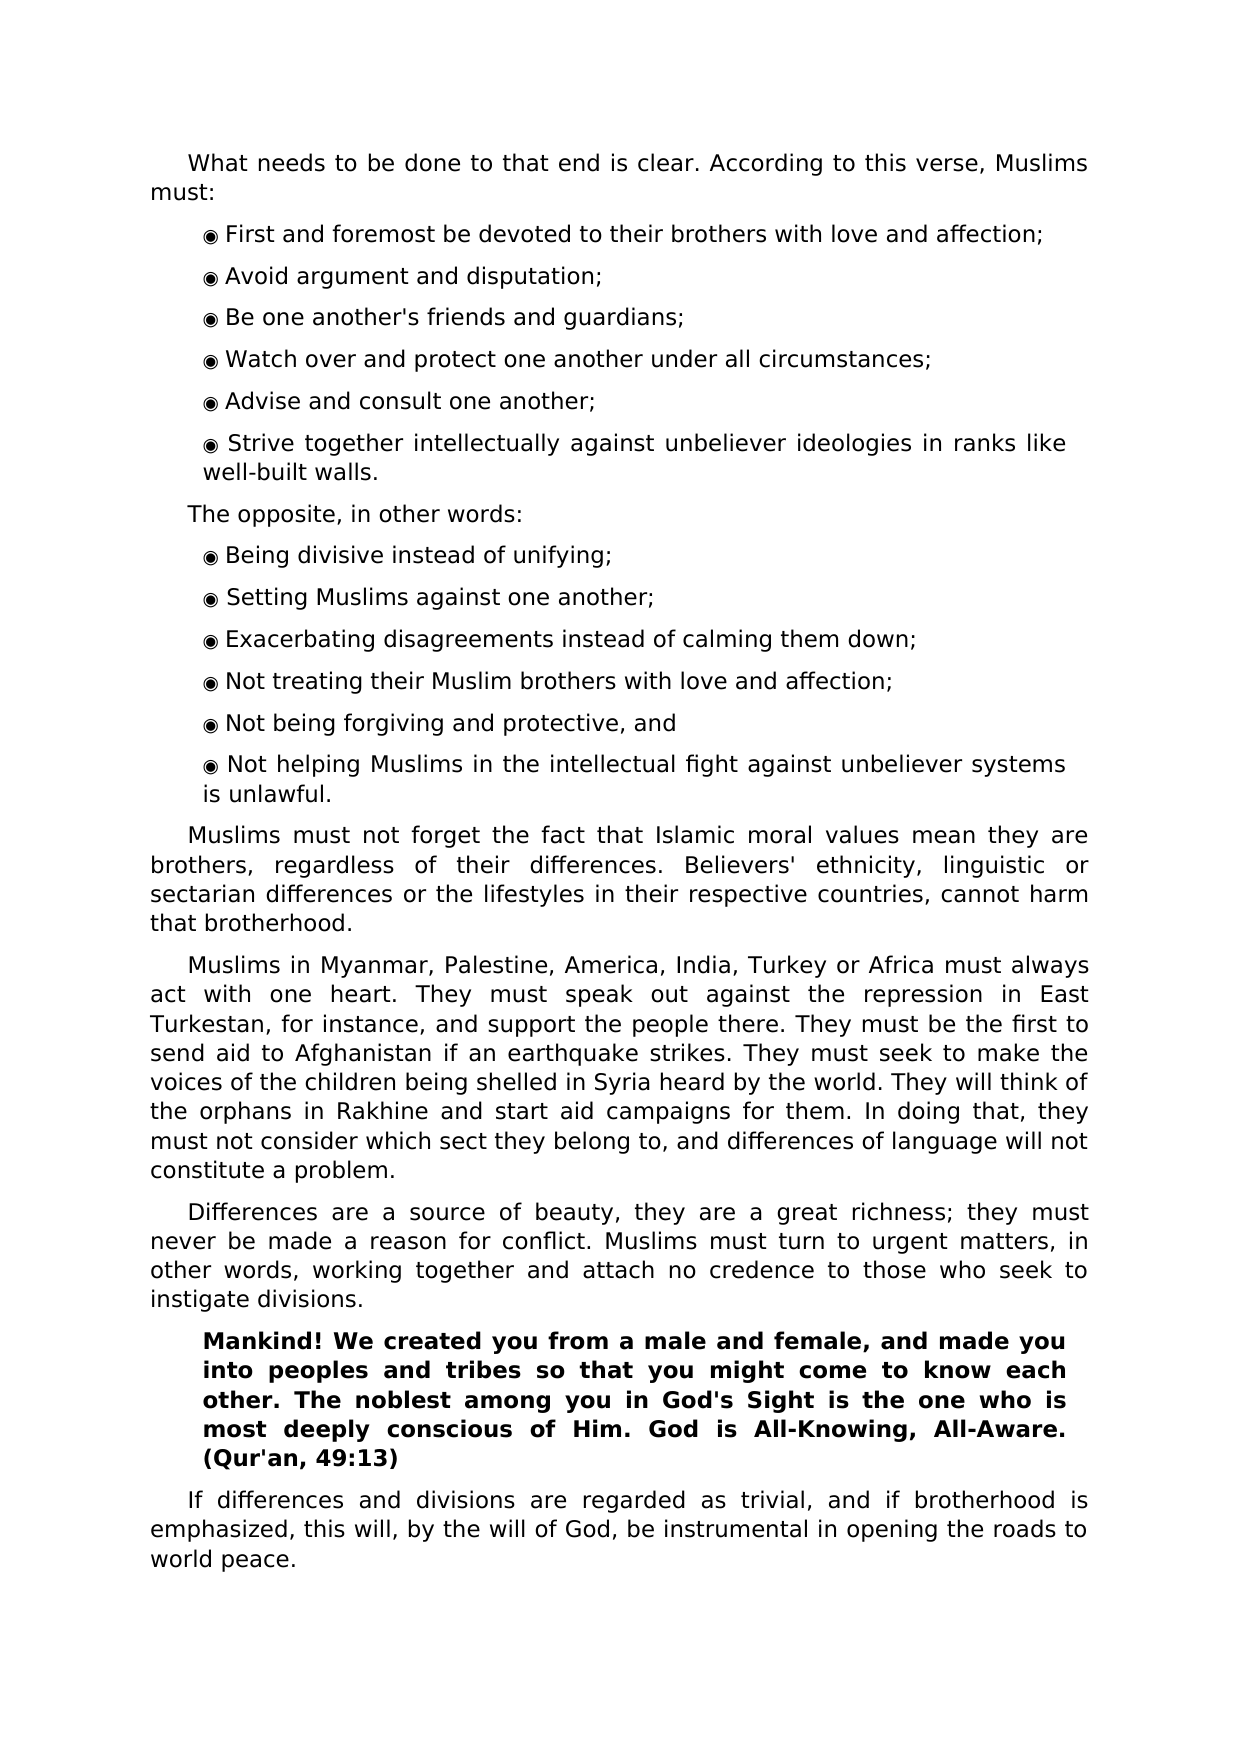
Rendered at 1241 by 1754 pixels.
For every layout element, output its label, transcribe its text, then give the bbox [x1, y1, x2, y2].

text ◉ Being divisive instead of unifying; [202, 543, 1068, 569]
text Muslims in Myanmar, Palestine, America, India, Turkey or Africa must always act with one heart. They must speak out against the repression in East Turkestan, for instance, and support the people there. They must be the first to send aid to Afghanistan if an earthquake strikes. They must seek to make the voices of the children being shelled in Syria heard by the world. They will think of the orphans in Rakhine and start aid campaigns for them. In doing that, they must not consider which sect they belong to, and differences of language will not constitute a problem. [150, 952, 1090, 1184]
text The opposite, in other words: [150, 501, 1090, 528]
text ◉ Advise and consult one another; [202, 388, 1068, 415]
text What needs to be done to that end is clear. According to this verse, Muslims must: [150, 150, 1090, 206]
text ◉ Watch over and protect one another under all circumstances; [202, 346, 1068, 373]
text If differences and divisions are regarded as trivial, and if brotherhood is emphasized, this will, by the will of God, be instrumental in opening the roads to world peace. [150, 1487, 1090, 1572]
text ◉ Exacerbating disagreements instead of calming them down; [202, 626, 1068, 653]
text ◉ Strive together intellectually against unbeliever ideologies in ranks like well-built walls. [202, 430, 1068, 486]
text Muslims must not forget the fact that Islamic moral values mean they are brothers, regardless of their differences. Believers' ethnicity, linguistic or sectarian differences or the lifestyles in their respective countries, cannot harm that brotherhood. [150, 823, 1090, 937]
text ◉ First and foremost be devoted to their brothers with love and affection; [202, 221, 1068, 248]
text ◉ Not helping Muslims in the intellectual fight against unbeliever systems is unlawful. [202, 752, 1068, 807]
text ◉ Not treating their Muslim brothers with love and affection; [202, 668, 1068, 695]
text ◉ Setting Muslims against one another; [202, 584, 1068, 611]
text ◉ Not being forgiving and protective, and [202, 710, 1068, 736]
text ◉ Be one another's friends and guardians; [202, 304, 1068, 331]
text Differences are a source of beauty, they are a great richness; they must never be made a reason for conflict. Muslims must turn to urgent matters, in other words, working together and attach no credence to those who seek to instigate divisions. [150, 1199, 1090, 1313]
text ◉ Avoid argument and disputation; [202, 263, 1068, 289]
text Mankind! We created you from a male and female, and made you into peoples and tribes so that you might come to know each other. The noblest among you in God's Sight is the one who is most deeply conscious of Him. God is All-Knowing, All-Aware. (Qur'an, 49:13) [202, 1328, 1068, 1472]
